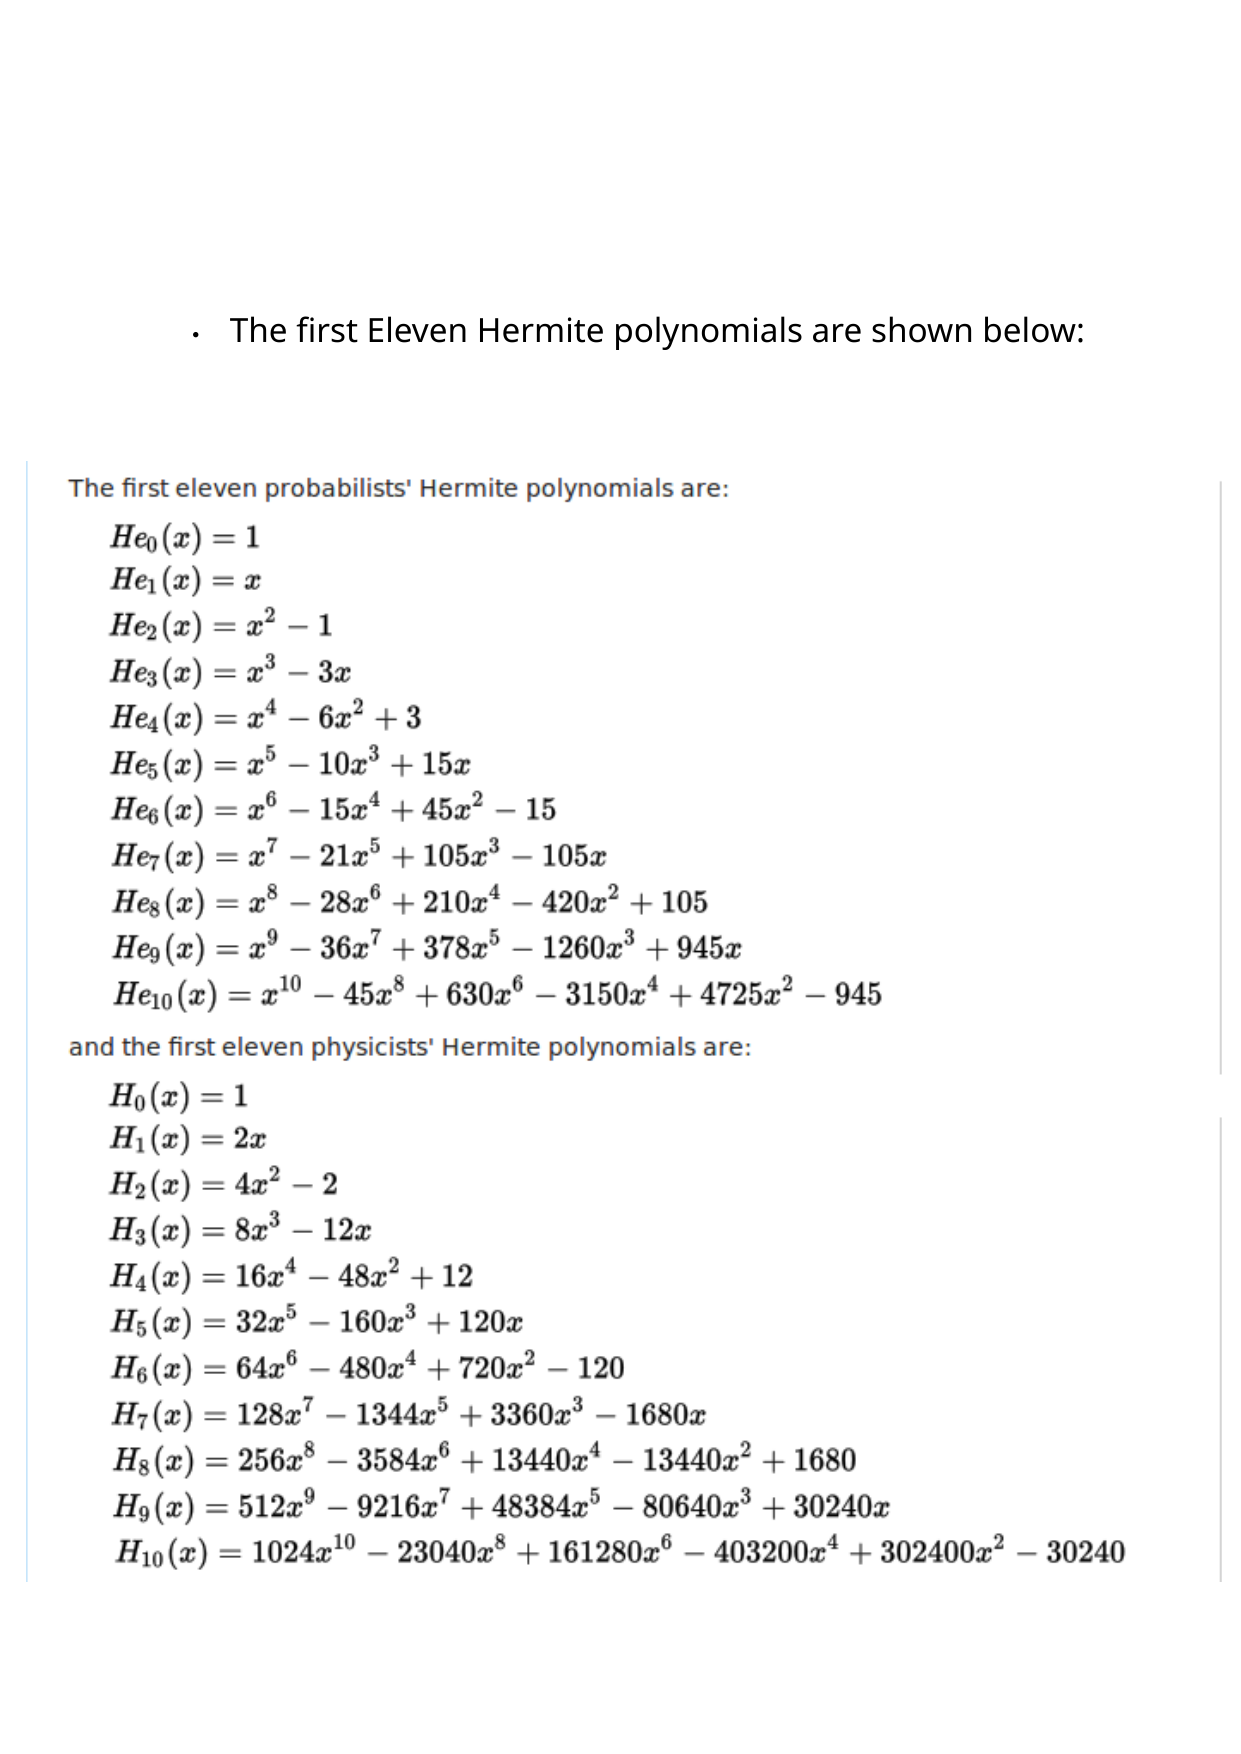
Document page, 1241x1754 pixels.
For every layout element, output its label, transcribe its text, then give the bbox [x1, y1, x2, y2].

list The first Eleven Hermite polynomials are shown below: [156, 307, 1122, 461]
list [156, 1582, 1122, 1627]
picture [26, 461, 1222, 1582]
